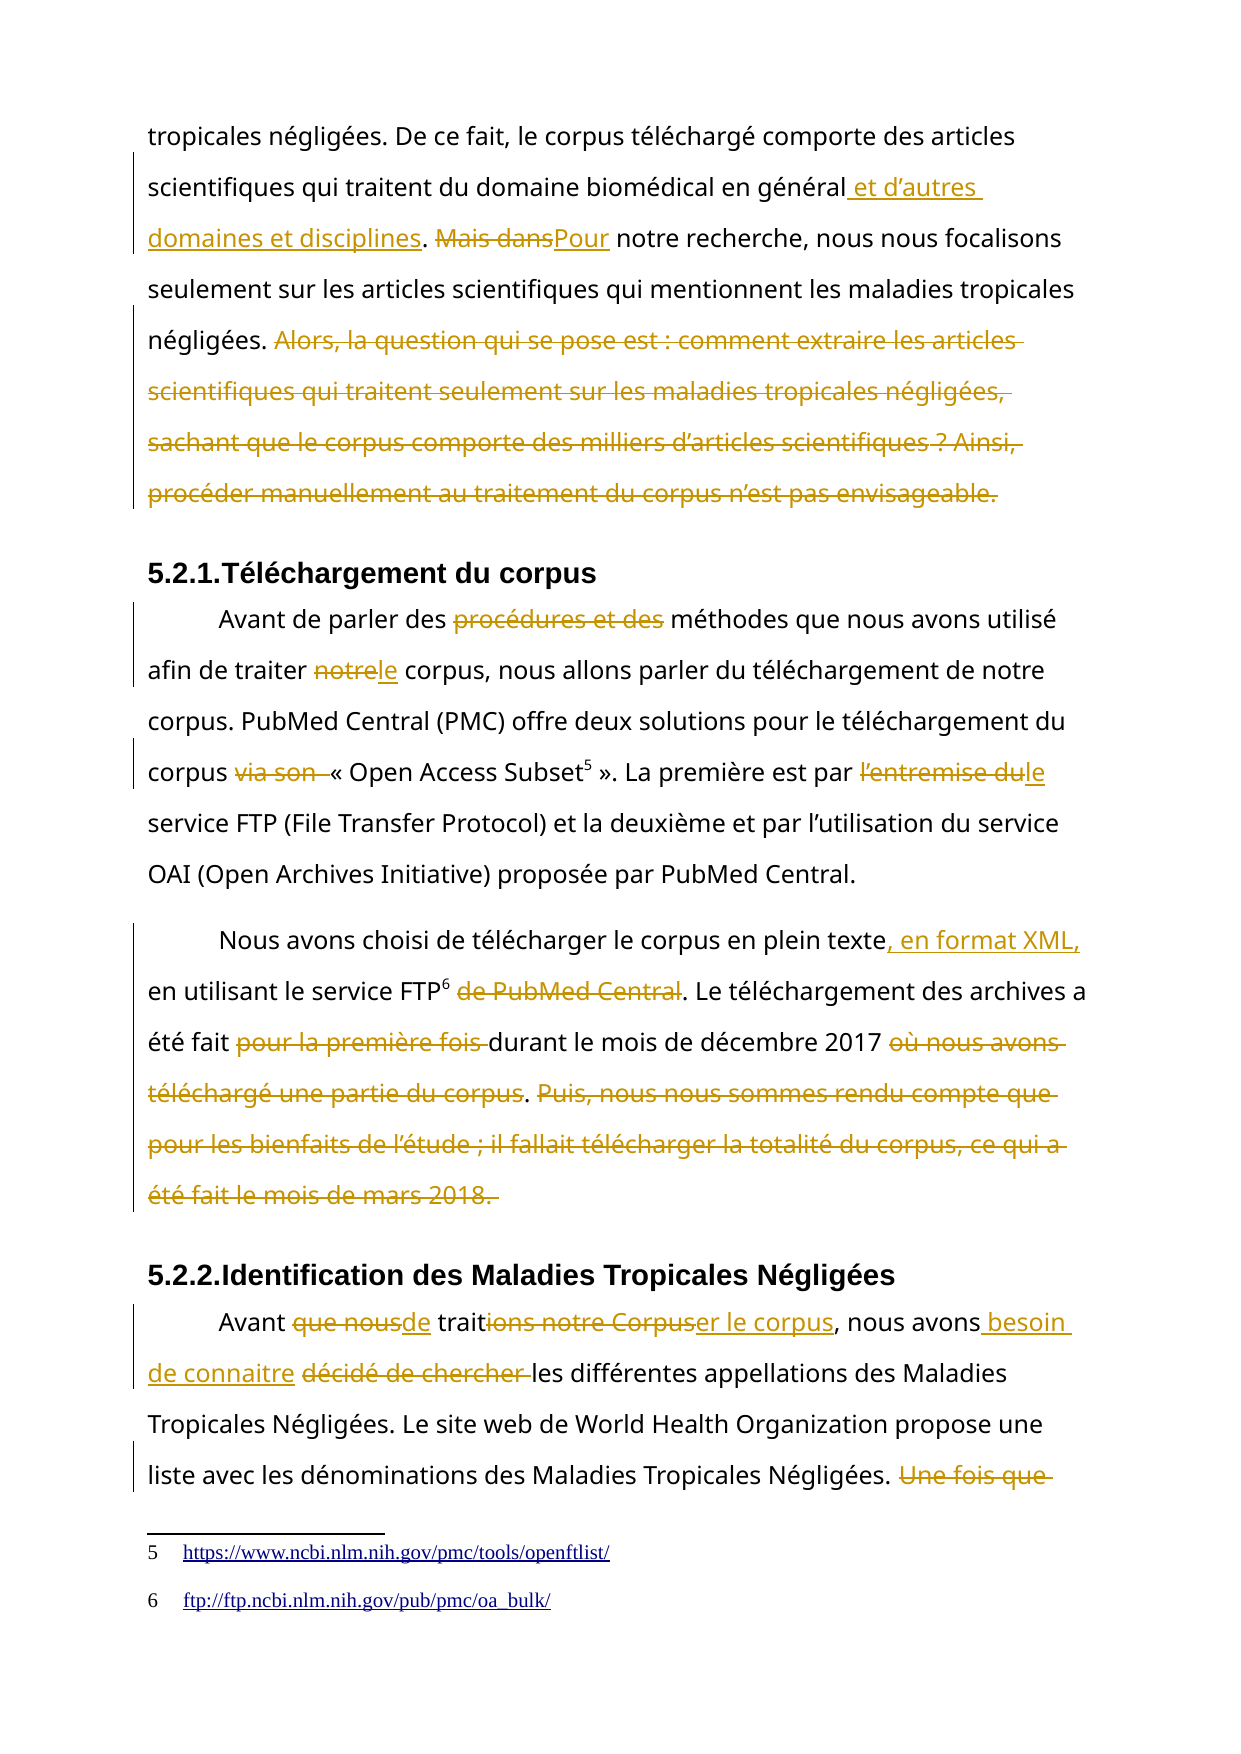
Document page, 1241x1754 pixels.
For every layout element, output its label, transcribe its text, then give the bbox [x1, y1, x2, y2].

text Avant de parler des méthodes que nous avons utilisé afin de traiter le corpus, nous allons parler du téléchargement de notre corpus. PubMed Central (PMC) offre deux solutions pour le téléchargement du corpus « Open Access Subset ». La première est par le service FTP (File Transfer Protocol) et la deuxième et par l’utilisation du service OAI (Open Archives Initiative) proposée par PubMed Central. [147, 602, 1092, 891]
subtitle Identification des Maladies Tropicales Négligées [147, 1258, 1092, 1292]
text Avant de traiter le corpus, nous avons besoin de connaitre les différentes appellations des Maladies Tropicales Négligées. Le site web de World Health Organization propose une liste avec les dénominations des Maladies Tropicales Négligées. Cependant, nous avons remarqué que certaines maladies comportent une ou plusieurs appellations. De ce fait, nous avons décidé de rechercher tous les synonymes pour chaque maladie. Nous avons créé un code à quatre lettres associé à chaque Maladie, de façon à ce que toutes les appellations qui font référence à la même maladie partager le même code à quatre lettres. Le tableau 1 ci-dessous présente un exemple avec trois appellations qui font référence à la même maladie tropicale négligée. [147, 1304, 1092, 1492]
text ftp://ftp.ncbi.nlm.nih.gov/pub/pmc/oa_bulk/ [147, 1588, 1092, 1612]
text Le deuxième corpus que nous utilisons est PubMed Central (PMC) Open Acces Subset. PMC est une archive d’articles scientifiques qui traitent sur le biomédical, les sciences de la vie et d’autres sciences. PCM est hébergé par « U.S. National Institutes of Health's National Library of Medicine (NIH/NLM) ». PMC est développé et géré par « National Center for Biotechnology Information (NCBI) » de la National Library of Medicine. Nous avons téléchargé toute la partie de ce corpus qui est disponible en Open Access et qui comporte autour de 1,7 millions d’articles en décembre 2017. Dans le cadre de notre recherche nous avons nommé ce corpus PubMed-OA. Contrairement à PlosNTD, PubMed-OA ne traite pas seulement sur les maladies tropicales négligées. De ce fait, le corpus téléchargé comporte des articles scientifiques qui traitent du domaine biomédical en général et d’autres domaines et disciplines. Pour notre recherche, nous nous focalisons seulement sur les articles scientifiques qui mentionnent les maladies tropicales négligées. [147, 118, 1092, 509]
text https://www.ncbi.nlm.nih.gov/pmc/tools/openftlist/ [147, 1539, 1092, 1564]
subtitle Téléchargement du corpus [147, 556, 1092, 589]
text Nous avons choisi de télécharger le corpus en plein texte, en format XML, en utilisant le service FTP . Le téléchargement des archives a été fait durant le mois de décembre 2017 . [147, 923, 1092, 1212]
